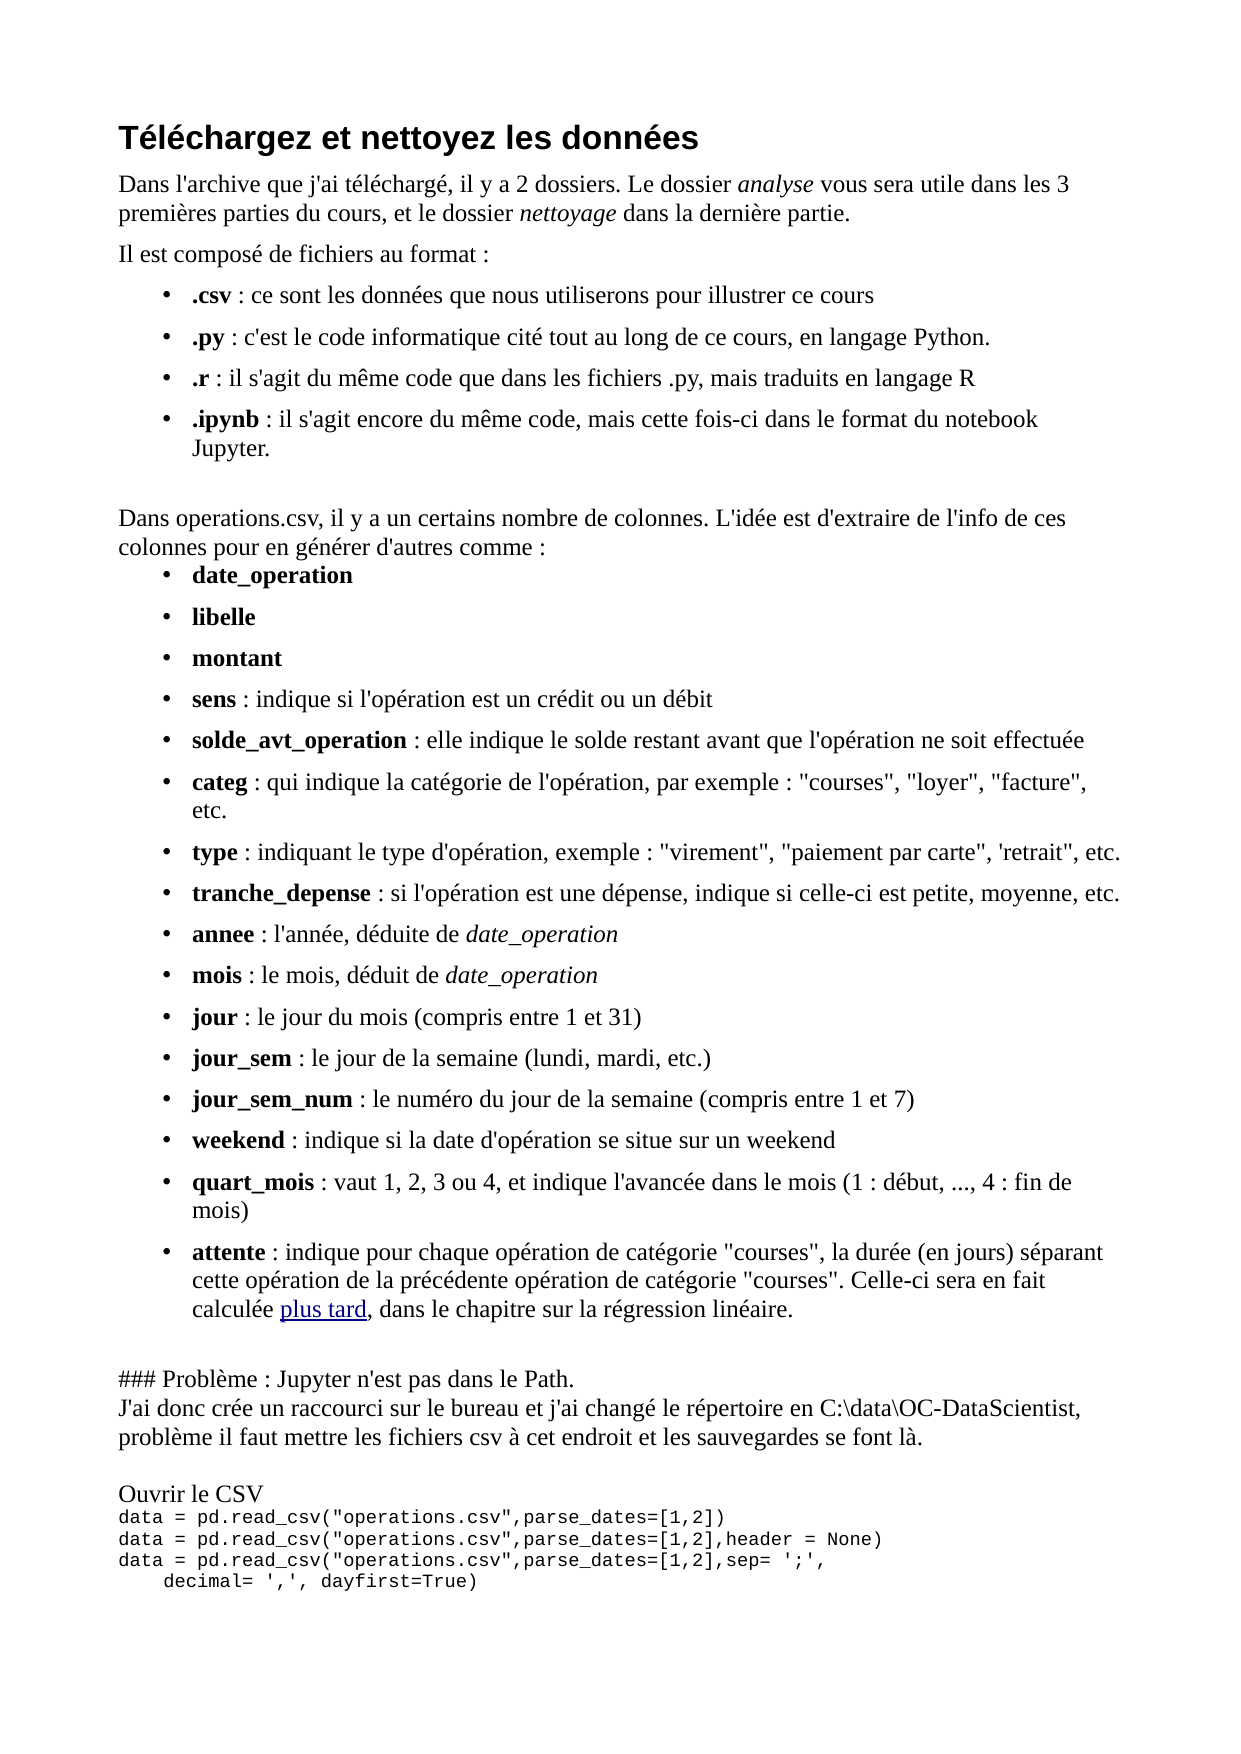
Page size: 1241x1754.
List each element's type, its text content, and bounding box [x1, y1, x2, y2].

text Ouvrir le CSV [118, 1479, 1122, 1508]
text Dans operations.csv, il y a un certains nombre de colonnes. L'idée est d'extraire de l'info de ces colonnes pour en générer d'autres comme : [118, 503, 1122, 561]
list libelle [162, 602, 1122, 631]
text decimal= ',', dayfirst=True) [118, 1572, 1122, 1593]
list montant [162, 643, 1122, 672]
list categ : qui indique la catégorie de l'opération, par exemple : "courses", "loyer", "facture", etc. [162, 767, 1122, 824]
text ### Problème : Jupyter n'est pas dans le Path. [118, 1364, 1122, 1393]
text data = pd.read_csv("operations.csv",parse_dates=[1,2]) [118, 1508, 1122, 1529]
list type : indiquant le type d'opération, exemple : "virement", "paiement par carte", 'retrait", etc. [162, 837, 1122, 866]
text data = pd.read_csv("operations.csv",parse_dates=[1,2],header = None) [118, 1529, 1122, 1551]
list weekend : indique si la date d'opération se situe sur un weekend [162, 1126, 1122, 1154]
text J'ai donc crée un raccourci sur le bureau et j'ai changé le répertoire en C:\data\OC-DataScientist, [118, 1393, 1122, 1422]
list date_operation [162, 561, 1122, 589]
list .csv : ce sont les données que nous utiliserons pour illustrer ce cours [162, 281, 1122, 309]
list attente : indique pour chaque opération de catégorie "courses", la durée (en jours) séparant cette opération de la précédente opération de catégorie "courses". Celle-ci sera en fait calculée plus tard, dans le chapitre sur la régression linéaire. [162, 1237, 1122, 1323]
list quart_mois : vaut 1, 2, 3 ou 4, et indique l'avancée dans le mois (1 : début, ..., 4 : fin de mois) [162, 1167, 1122, 1224]
list tranche_depense : si l'opération est une dépense, indique si celle-ci est petite, moyenne, etc. [162, 878, 1122, 907]
text Dans l'archive que j'ai téléchargé, il y a 2 dossiers. Le dossier analyse vous sera utile dans les 3 premières parties du cours, et le dossier nettoyage dans la dernière partie. [118, 169, 1122, 227]
list .py : c'est le code informatique cité tout au long de ce cours, en langage Python. [162, 322, 1122, 351]
list sens : indique si l'opération est un crédit ou un débit [162, 684, 1122, 713]
list jour_sem : le jour de la semaine (lundi, mardi, etc.) [162, 1043, 1122, 1072]
list annee : l'année, déduite de date_operation [162, 919, 1122, 948]
list .r : il s'agit du même code que dans les fichiers .py, mais traduits en langage R [162, 363, 1122, 392]
list mois : le mois, déduit de date_operation [162, 961, 1122, 989]
subtitle Téléchargez et nettoyez les données [118, 118, 1122, 157]
text problème il faut mettre les fichiers csv à cet endroit et les sauvegardes se font là. [118, 1422, 1122, 1451]
list jour_sem_num : le numéro du jour de la semaine (compris entre 1 et 7) [162, 1084, 1122, 1113]
text Il est composé de fichiers au format : [118, 239, 1122, 268]
text data = pd.read_csv("operations.csv",parse_dates=[1,2],sep= ';', [118, 1551, 1122, 1572]
list jour : le jour du mois (compris entre 1 et 31) [162, 1002, 1122, 1031]
list solde_avt_operation : elle indique le solde restant avant que l'opération ne soit effectuée [162, 726, 1122, 754]
list .ipynb : il s'agit encore du même code, mais cette fois-ci dans le format du notebook Jupyter. [162, 404, 1122, 462]
